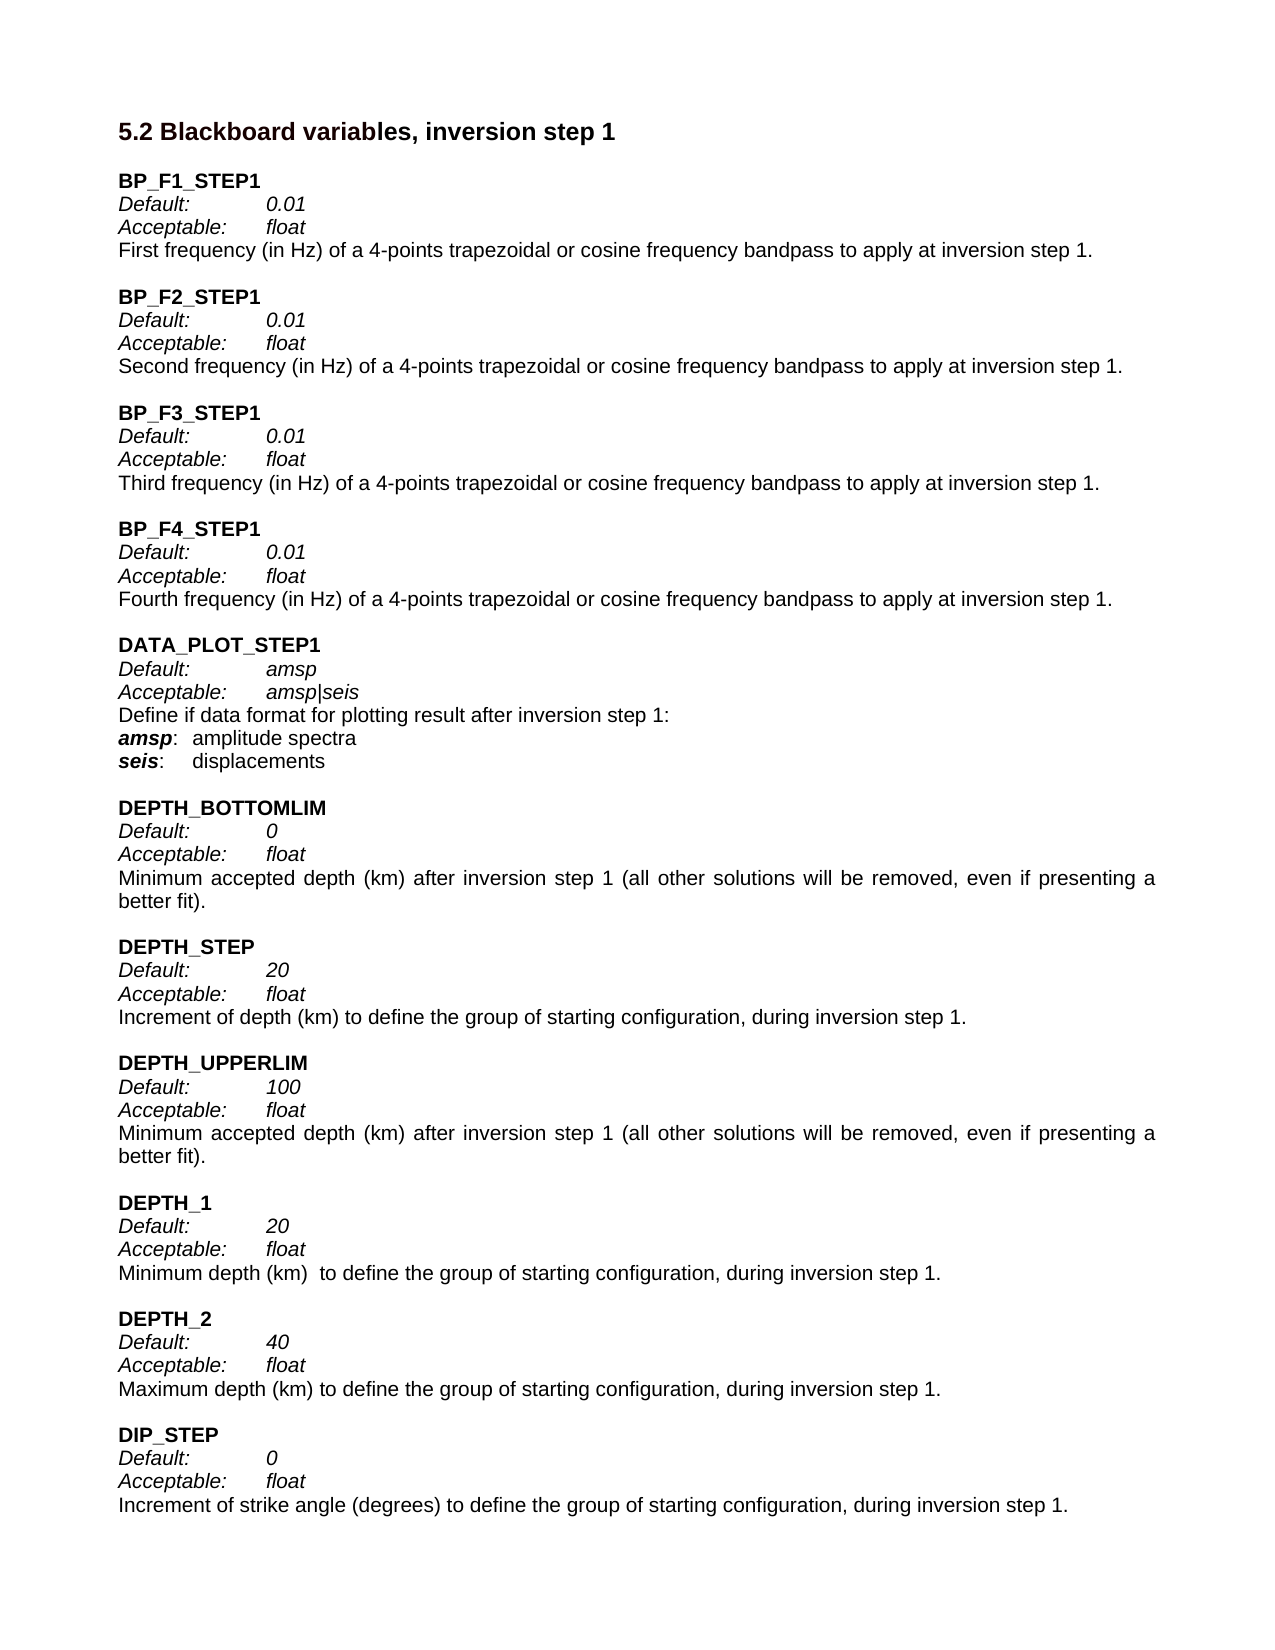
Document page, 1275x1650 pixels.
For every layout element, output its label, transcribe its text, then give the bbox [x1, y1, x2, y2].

text DEPTH_2 [118, 1307, 1157, 1331]
text Default: 20 [118, 1214, 1157, 1238]
text DIP_STEP [118, 1424, 1157, 1447]
text Acceptable: float [118, 1470, 1157, 1493]
text Acceptable: float [118, 982, 1157, 1006]
text Minimum accepted depth (km) after inversion step 1 (all other solutions will be removed, even if presenting a better fit). [118, 866, 1157, 913]
text Default: 0.01 [118, 425, 1157, 448]
text seis: displacements [118, 750, 1157, 773]
text Acceptable: float [118, 564, 1157, 587]
text Increment of strike angle (degrees) to define the group of starting configuration, during inversion step 1. [118, 1493, 1157, 1517]
text Acceptable: float [118, 843, 1157, 866]
text Default: 40 [118, 1331, 1157, 1354]
text DEPTH_1 [118, 1191, 1157, 1214]
text Third frequency (in Hz) of a 4-points trapezoidal or cosine frequency bandpass to apply at inversion step 1. [118, 471, 1157, 494]
text amsp: amplitude spectra [118, 727, 1157, 750]
text BP_F3_STEP1 [118, 402, 1157, 425]
text BP_F1_STEP1 [118, 169, 1157, 192]
text Minimum depth (km) to define the group of starting configuration, during inversion step 1. [118, 1261, 1157, 1284]
text Second frequency (in Hz) of a 4-points trapezoidal or cosine frequency bandpass to apply at inversion step 1. [118, 355, 1157, 378]
text Minimum accepted depth (km) after inversion step 1 (all other solutions will be removed, even if presenting a better fit). [118, 1122, 1157, 1168]
text First frequency (in Hz) of a 4-points trapezoidal or cosine frequency bandpass to apply at inversion step 1. [118, 239, 1157, 262]
text Default: 20 [118, 959, 1157, 982]
text Default: 0.01 [118, 192, 1157, 216]
text Default: 0.01 [118, 541, 1157, 564]
text DEPTH_STEP [118, 936, 1157, 959]
text BP_F4_STEP1 [118, 518, 1157, 541]
text Acceptable: float [118, 1098, 1157, 1122]
text Define if data format for plotting result after inversion step 1: [118, 703, 1157, 727]
text Default: 100 [118, 1075, 1157, 1098]
text Default: 0 [118, 820, 1157, 843]
text 5.2 Blackboard variables, inversion step 1 [118, 118, 1157, 146]
text BP_F2_STEP1 [118, 285, 1157, 309]
text Default: 0.01 [118, 309, 1157, 332]
text DEPTH_BOTTOMLIM [118, 796, 1157, 820]
text Increment of depth (km) to define the group of starting configuration, during inversion step 1. [118, 1006, 1157, 1029]
text DEPTH_UPPERLIM [118, 1052, 1157, 1075]
text Maximum depth (km) to define the group of starting configuration, during inversion step 1. [118, 1377, 1157, 1400]
text Fourth frequency (in Hz) of a 4-points trapezoidal or cosine frequency bandpass to apply at inversion step 1. [118, 587, 1157, 611]
text Default: amsp [118, 657, 1157, 680]
text Acceptable: float [118, 448, 1157, 471]
text Default: 0 [118, 1447, 1157, 1470]
text Acceptable: float [118, 1238, 1157, 1261]
text Acceptable: amsp|seis [118, 680, 1157, 703]
text Acceptable: float [118, 216, 1157, 239]
text DATA_PLOT_STEP1 [118, 634, 1157, 657]
text Acceptable: float [118, 332, 1157, 355]
text Acceptable: float [118, 1354, 1157, 1377]
